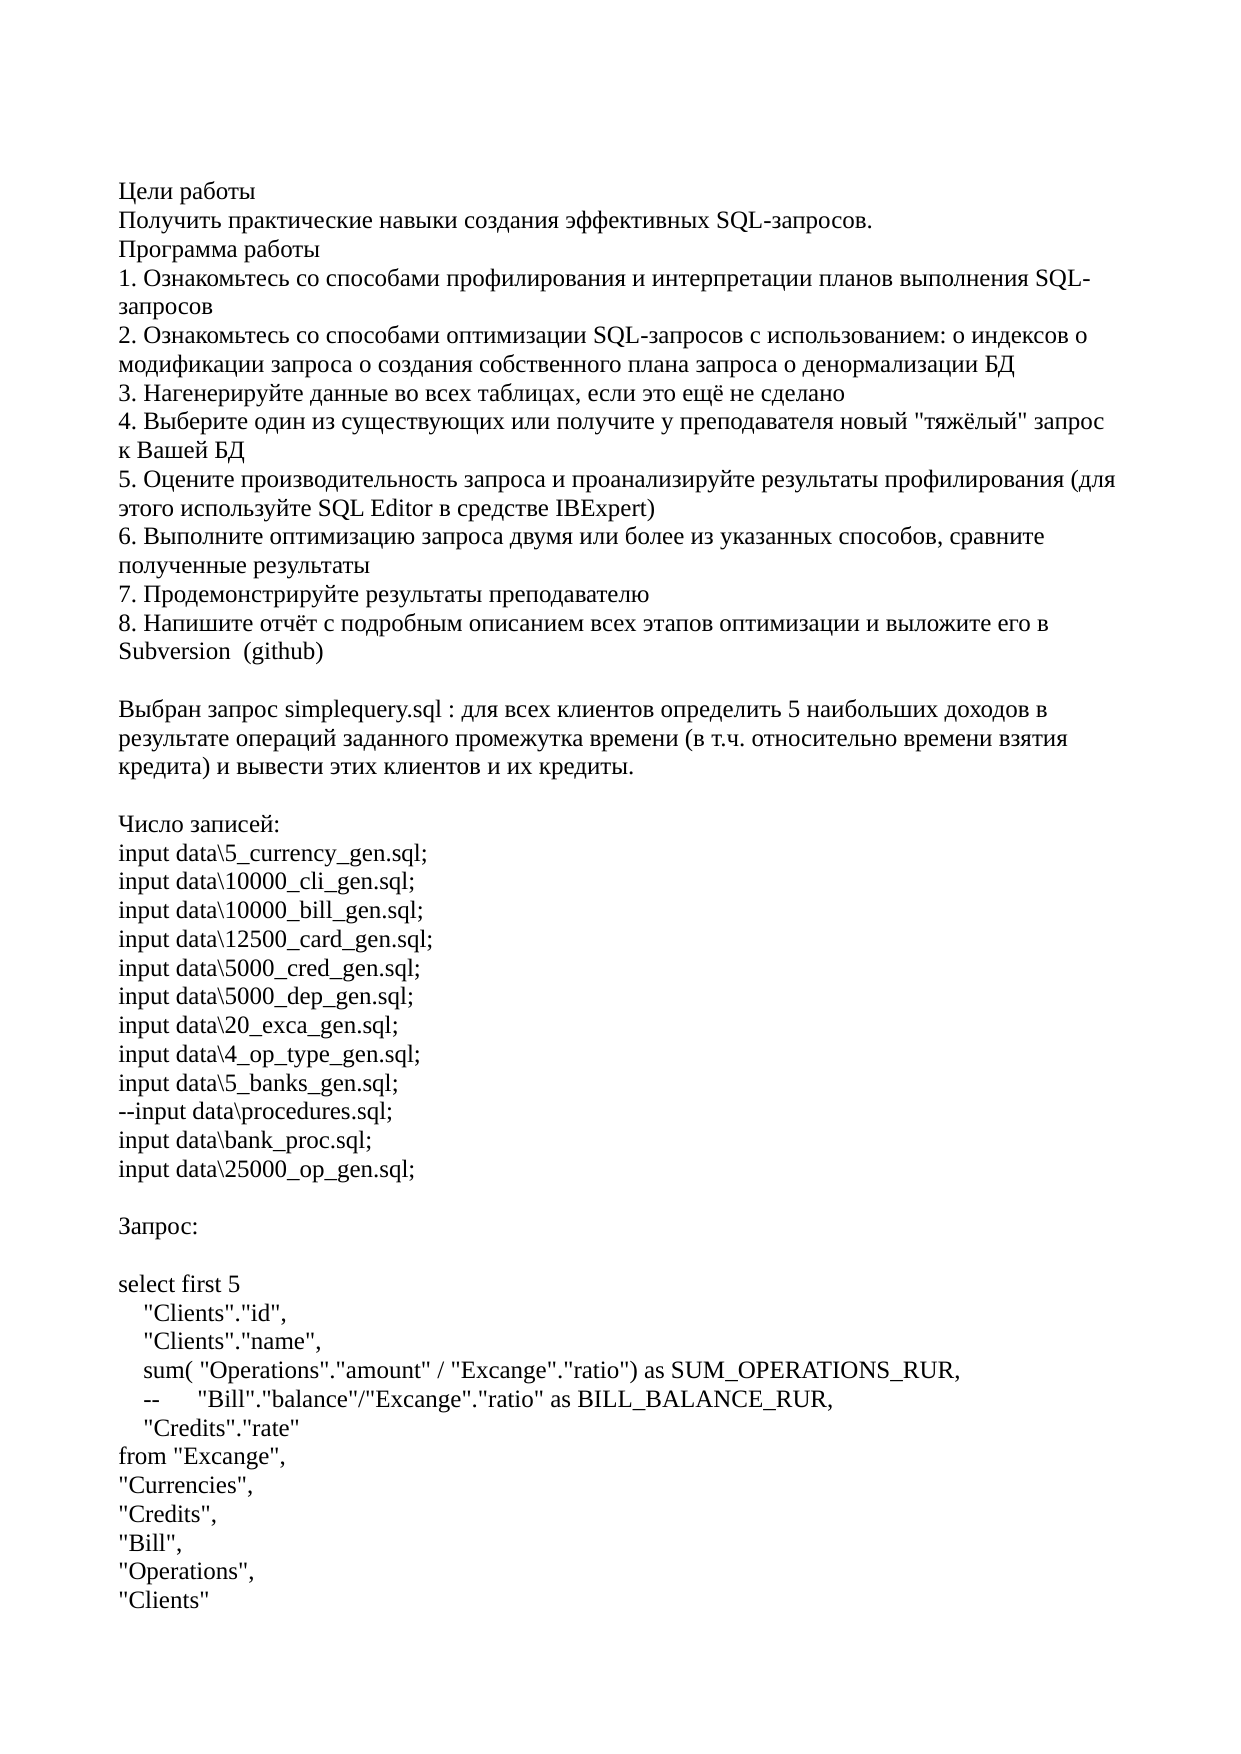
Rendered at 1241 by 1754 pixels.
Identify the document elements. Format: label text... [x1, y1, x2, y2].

text input data\5000_cred_gen.sql; [118, 953, 1122, 981]
text Программа работы [118, 234, 1122, 263]
text 1. Ознакомьтесь со способами профилирования и интерпретации планов выполнения SQL-запросов [118, 263, 1122, 320]
text 3. Нагенерируйте данные во всех таблицах, если это ещё не сделано [118, 378, 1122, 406]
text "Clients" [118, 1585, 1122, 1614]
text select first 5 [118, 1269, 1122, 1298]
text input data\10000_cli_gen.sql; [118, 866, 1122, 895]
text "Currencies", [118, 1470, 1122, 1499]
text "Clients"."id", [118, 1298, 1122, 1326]
text input data\20_exca_gen.sql; [118, 1010, 1122, 1039]
text from "Excange", [118, 1441, 1122, 1470]
text Запрос: [118, 1211, 1122, 1240]
text Получить практические навыки создания эффективных SQL-запросов. [118, 205, 1122, 234]
text --input data\procedures.sql; [118, 1096, 1122, 1125]
text "Bill", [118, 1528, 1122, 1556]
text input data\5_currency_gen.sql; [118, 838, 1122, 866]
text "Credits", [118, 1499, 1122, 1528]
text 5. Оцените производительность запроса и проанализируйте результаты профилирования (для этого используйте SQL Editor в средстве IBExpert) [118, 464, 1122, 521]
text input data\4_op_type_gen.sql; [118, 1039, 1122, 1068]
text input data\5_banks_gen.sql; [118, 1068, 1122, 1096]
text input data\25000_op_gen.sql; [118, 1154, 1122, 1183]
text input data\5000_dep_gen.sql; [118, 981, 1122, 1010]
text 7. Продемонстрируйте результаты преподавателю [118, 579, 1122, 608]
text "Clients"."name", [118, 1326, 1122, 1355]
text 6. Выполните оптимизацию запроса двумя или более из указанных способов, сравните полученные результаты [118, 521, 1122, 579]
text Выбран запрос simplequery.sql : для всех клиентов определить 5 наибольших доходов в результате операций заданного промежутка времени (в т.ч. относительно времени взятия кредита) и вывести этих клиентов и их кредиты. [118, 694, 1122, 780]
text input data\10000_bill_gen.sql; [118, 895, 1122, 924]
text 2. Ознакомьтесь со способами оптимизации SQL-запросов с использованием: o индексов o модификации запроса o создания собственного плана запроса o денормализации БД [118, 320, 1122, 378]
text -- "Bill"."balance"/"Excange"."ratio" as BILL_BALANCE_RUR, [118, 1384, 1122, 1413]
text "Credits"."rate" [118, 1413, 1122, 1441]
text 8. Напишите отчёт с подробным описанием всех этапов оптимизации и выложите его в Subversion (github) [118, 608, 1122, 665]
text sum( "Operations"."amount" / "Excange"."ratio") as SUM_OPERATIONS_RUR, [118, 1355, 1122, 1384]
text input data\bank_proc.sql; [118, 1125, 1122, 1154]
text 4. Выберите один из существующих или получите у преподавателя новый "тяжёлый" запрос к Вашей БД [118, 406, 1122, 464]
text input data\12500_card_gen.sql; [118, 924, 1122, 953]
text "Operations", [118, 1556, 1122, 1585]
text Число записей: [118, 809, 1122, 838]
text Цели работы [118, 176, 1122, 205]
